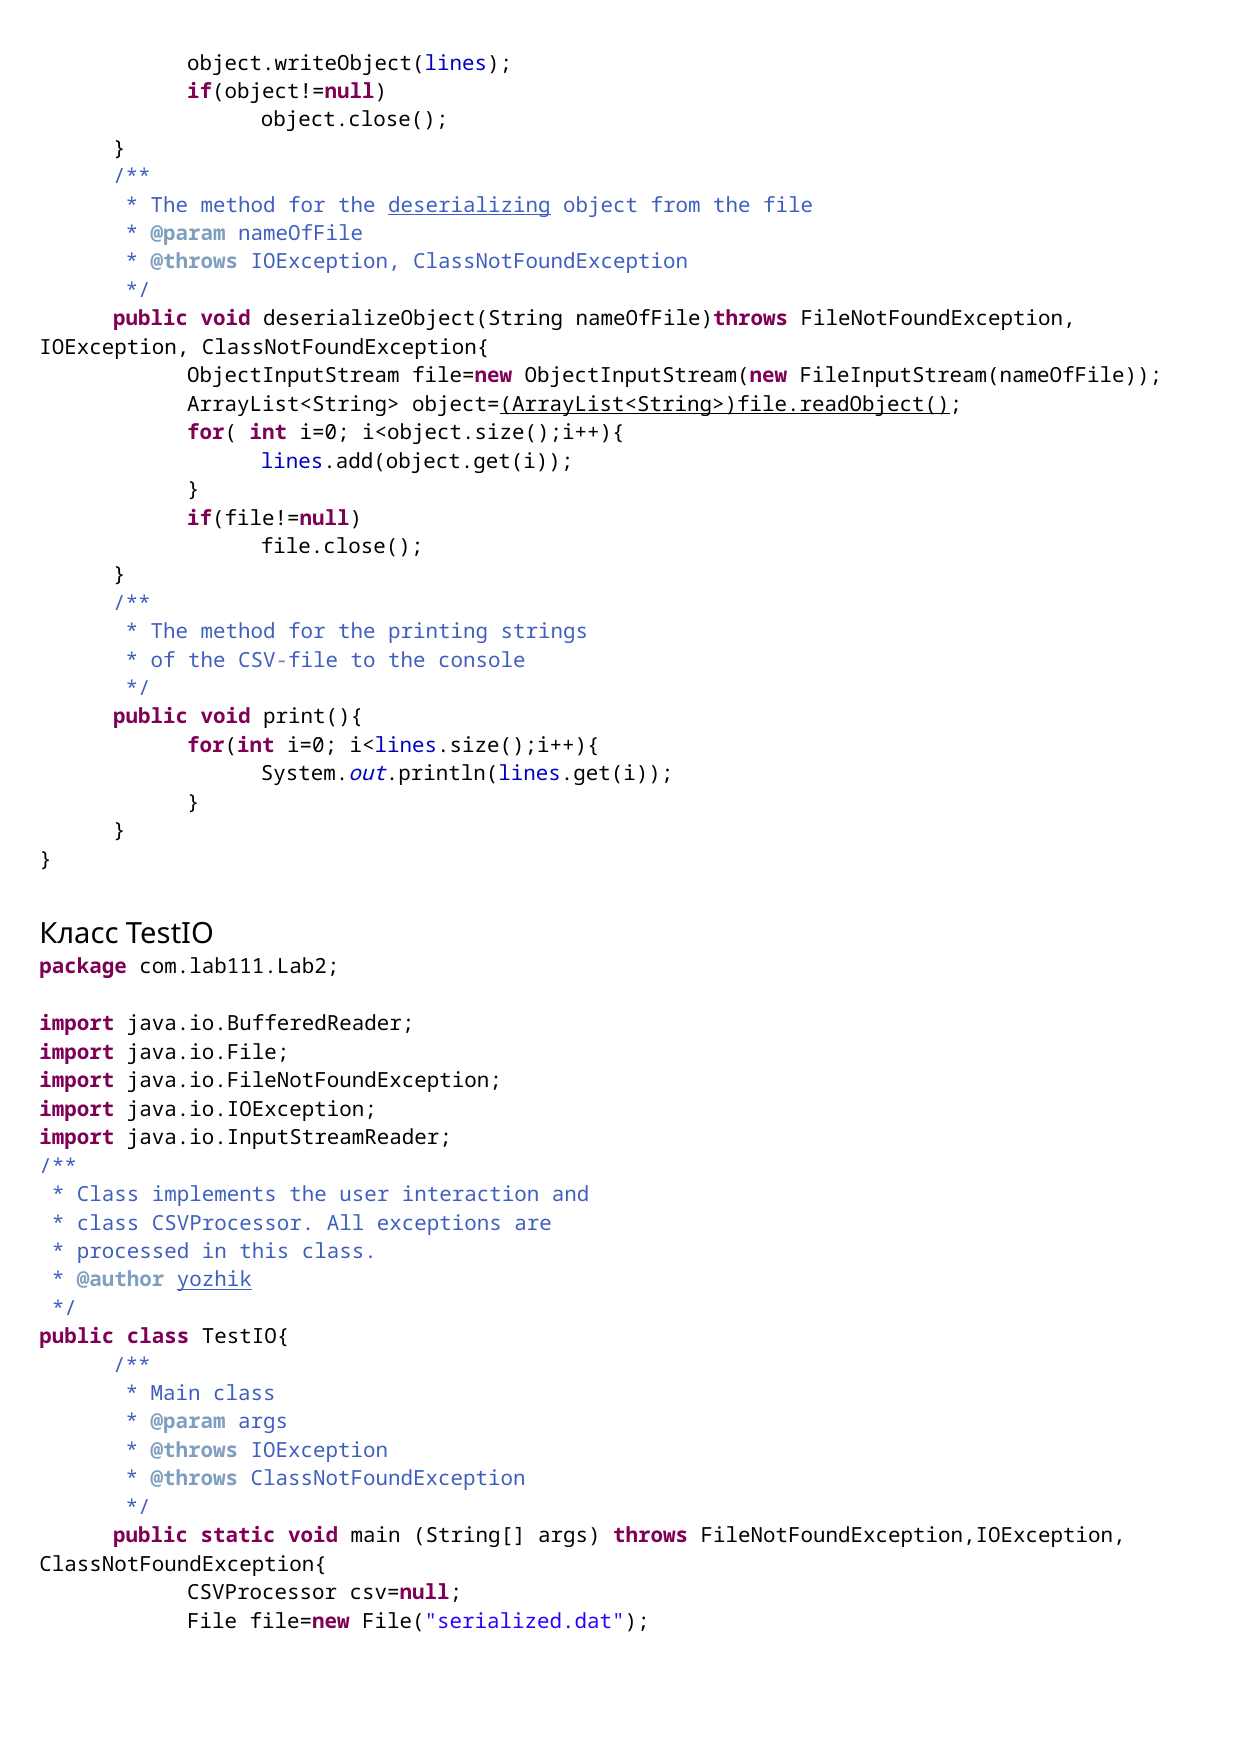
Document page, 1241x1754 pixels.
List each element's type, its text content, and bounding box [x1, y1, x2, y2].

text public void deserializeObject(String nameOfFile)throws FileNotFoundException, IOException, ClassNotFoundException{ [39, 303, 1189, 360]
text ArrayList<String> object=(ArrayList<String>)file.readObject(); [39, 389, 1189, 417]
text public static void main (String[] args) throws FileNotFoundException,IOException, ClassNotFoundException{ [39, 1520, 1189, 1577]
text */ [39, 1293, 1189, 1321]
text } [39, 844, 1189, 872]
text for(int i=0; i<lines.size();i++){ [39, 730, 1189, 758]
text /** [39, 1350, 1189, 1378]
text * @author yozhik [39, 1264, 1189, 1293]
text Класс TestIO [39, 912, 1189, 952]
text } [39, 559, 1189, 588]
text * The method for the deserializing object from the file [39, 190, 1189, 218]
text import java.io.IOException; [39, 1094, 1189, 1122]
text lines.add(object.get(i)); [39, 446, 1189, 474]
text object.writeObject(lines); [39, 48, 1189, 76]
text ObjectInputStream file=new ObjectInputStream(new FileInputStream(nameOfFile)); [39, 360, 1189, 389]
text */ [39, 275, 1189, 303]
text for( int i=0; i<object.size();i++){ [39, 417, 1189, 446]
text } [39, 133, 1189, 161]
text } [39, 787, 1189, 815]
text import java.io.FileNotFoundException; [39, 1065, 1189, 1094]
text import java.io.BufferedReader; [39, 1008, 1189, 1037]
text } [39, 474, 1189, 503]
text CSVProcessor csv=null; [39, 1577, 1189, 1606]
text /** [39, 1151, 1189, 1179]
text */ [39, 1492, 1189, 1520]
text import java.io.InputStreamReader; [39, 1122, 1189, 1151]
text * class CSVProcessor. All exceptions are [39, 1208, 1189, 1236]
text System.out.println(lines.get(i)); [39, 758, 1189, 787]
text object.close(); [39, 104, 1189, 133]
text */ [39, 673, 1189, 702]
text if(file!=null) [39, 503, 1189, 531]
text /** [39, 161, 1189, 190]
text File file=new File("serialized.dat"); [39, 1606, 1189, 1634]
text * processed in this class. [39, 1236, 1189, 1264]
text * @throws ClassNotFoundException [39, 1463, 1189, 1492]
text if(object!=null) [39, 76, 1189, 104]
text file.close(); [39, 531, 1189, 559]
text * @throws IOException, ClassNotFoundException [39, 247, 1189, 275]
text public class TestIO{ [39, 1321, 1189, 1350]
text * @param args [39, 1407, 1189, 1435]
text public void print(){ [39, 702, 1189, 730]
text * Class implements the user interaction and [39, 1179, 1189, 1208]
text * of the CSV-file to the console [39, 645, 1189, 673]
text /** [39, 588, 1189, 616]
text * @throws IOException [39, 1435, 1189, 1463]
text package com.lab111.Lab2; [39, 952, 1189, 980]
text } [39, 815, 1189, 844]
text * Main class [39, 1378, 1189, 1407]
text import java.io.File; [39, 1037, 1189, 1065]
text * @param nameOfFile [39, 218, 1189, 247]
text * The method for the printing strings [39, 616, 1189, 645]
